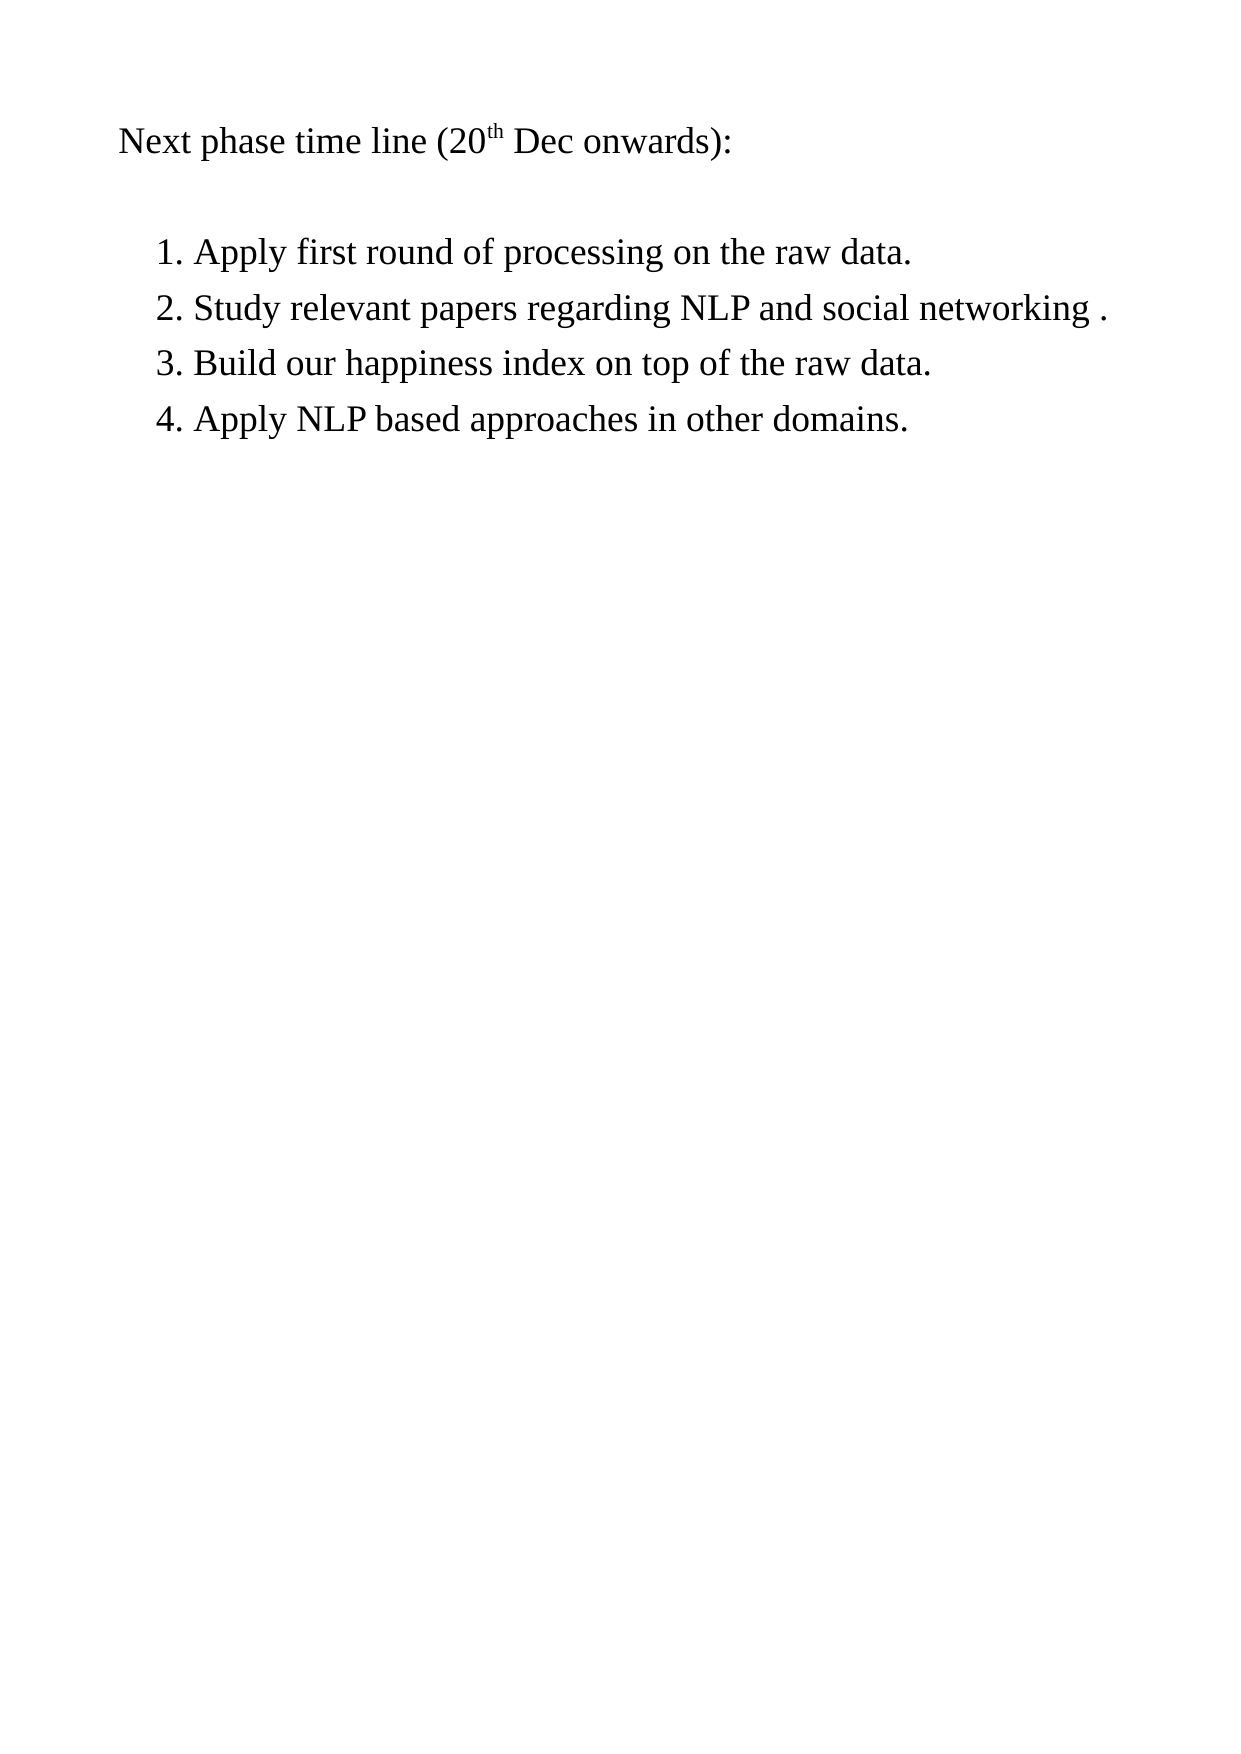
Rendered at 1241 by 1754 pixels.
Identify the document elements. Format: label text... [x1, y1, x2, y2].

text Next phase time line (20th Dec onwards): [118, 118, 1122, 161]
list Apply first round of processing on the raw data. [156, 229, 1122, 272]
list Apply NLP based approaches in other domains. [156, 396, 1122, 439]
list Study relevant papers regarding NLP and social networking . [156, 285, 1122, 328]
list Build our happiness index on top of the raw data. [156, 341, 1122, 384]
